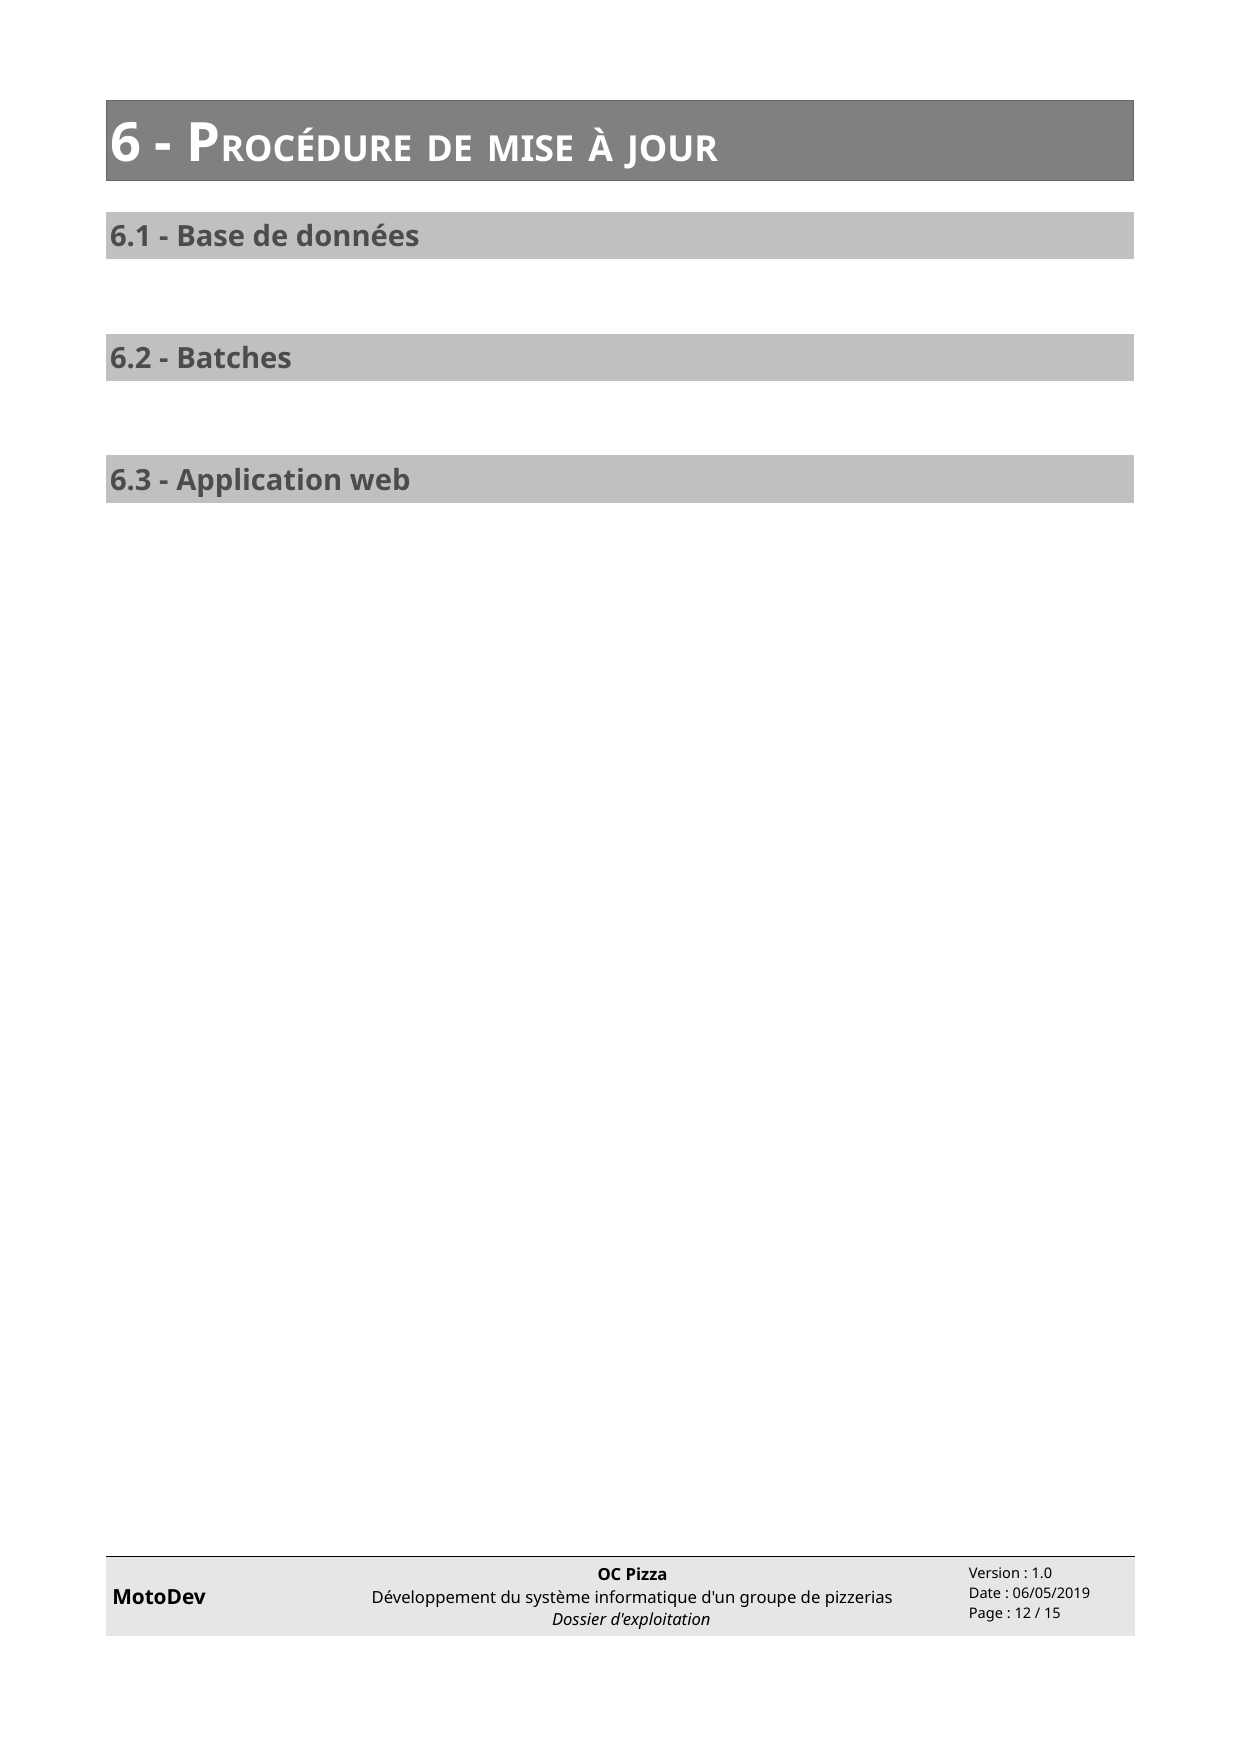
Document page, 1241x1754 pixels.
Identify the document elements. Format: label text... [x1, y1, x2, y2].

subtitle Application web [107, 456, 1133, 502]
subtitle Procédure de mise à jour [107, 101, 1133, 180]
subtitle Batches [107, 335, 1133, 380]
subtitle Base de données [107, 213, 1133, 258]
